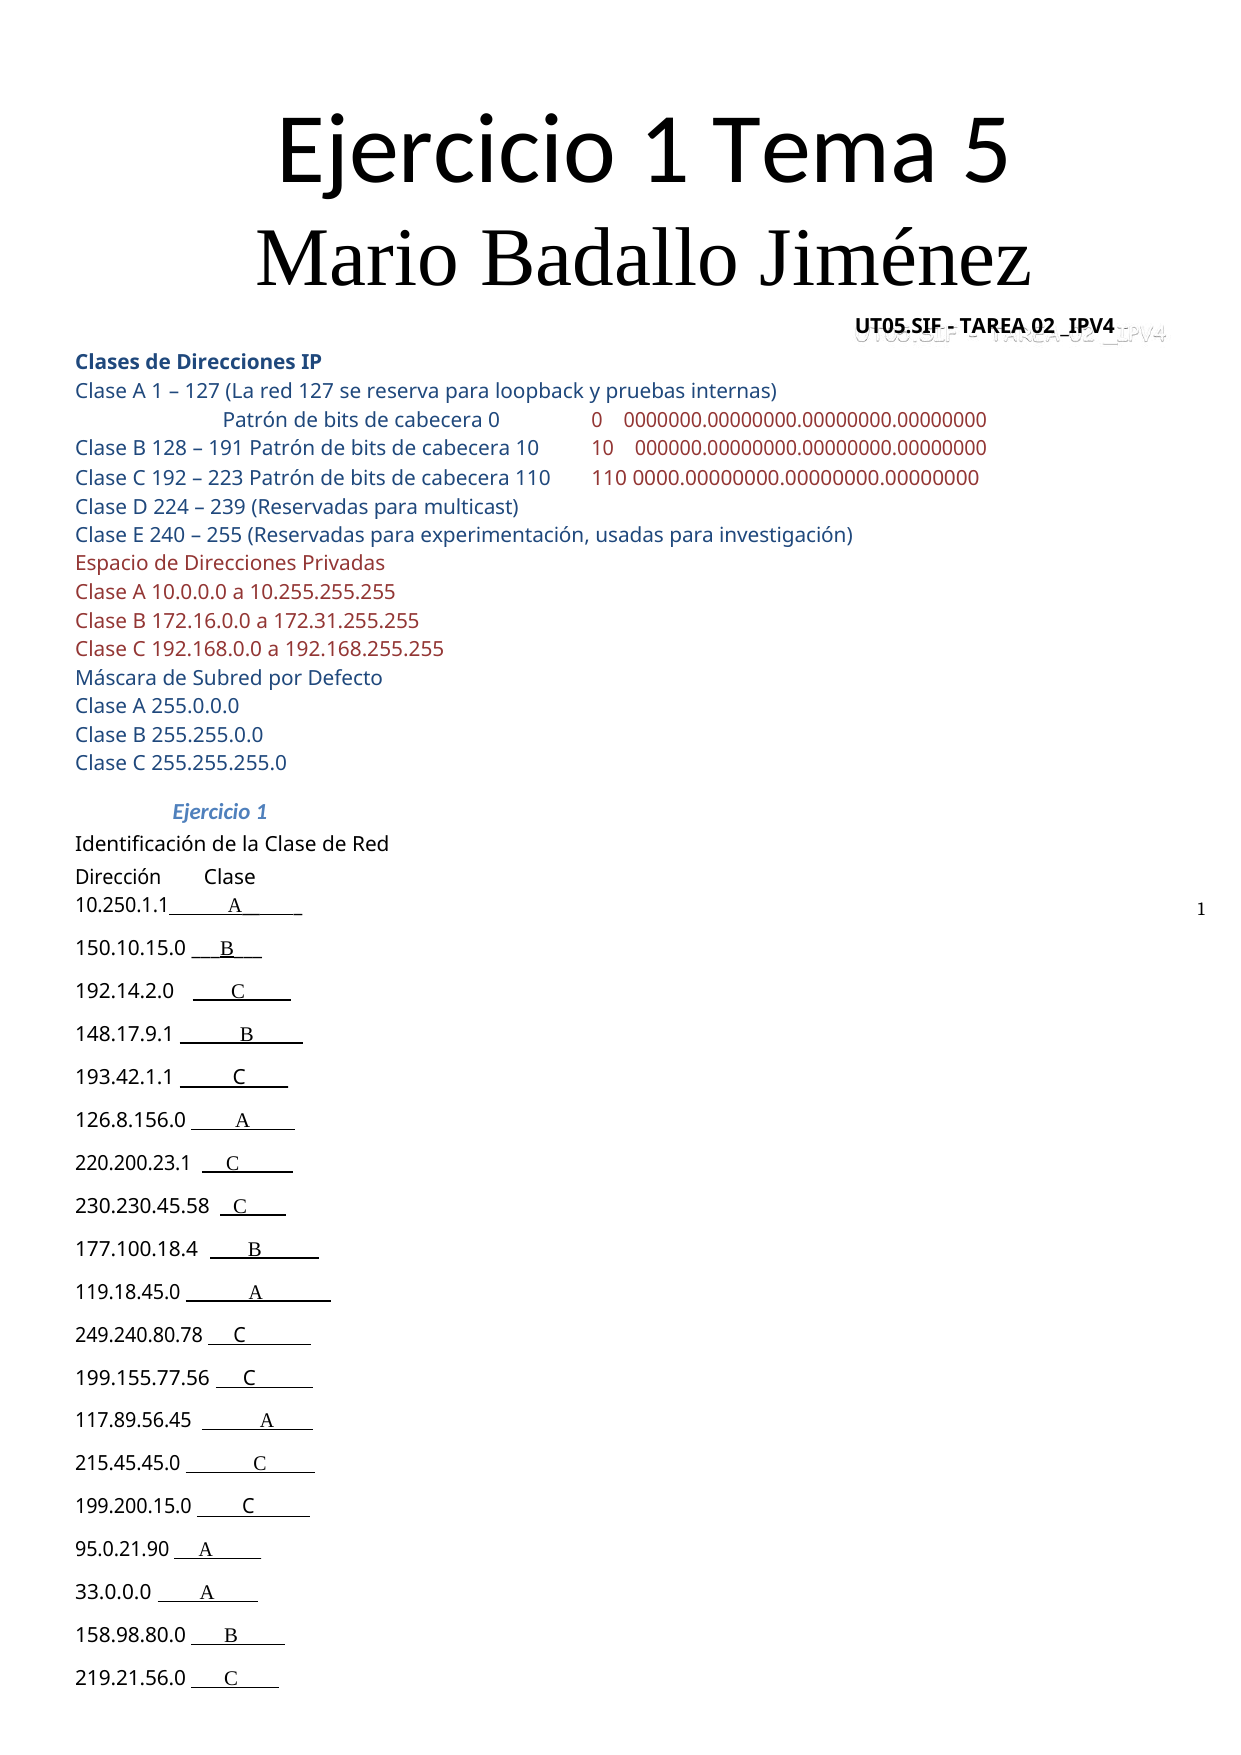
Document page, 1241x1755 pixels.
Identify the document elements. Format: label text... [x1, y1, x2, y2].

text 199.200.15.0 C [75, 1492, 1226, 1520]
subtitle Clases de Direcciones IP [75, 347, 1226, 375]
text 33.0.0.0 A [75, 1577, 1226, 1606]
text Clase C 192.168.0.0 a 192.168.255.255 [75, 634, 1226, 663]
text 192.14.2.0 C [75, 976, 1226, 1004]
text 95.0.21.90 A [75, 1534, 1226, 1563]
text 249.240.80.78 C [75, 1320, 1226, 1348]
text Clase C 255.255.255.0 [75, 748, 1226, 777]
text Clase D 224 – 239 (Reservadas para multicast) [75, 491, 1226, 520]
text Clase A 1 – 127 (La red 127 se reserva para loopback y pruebas internas) [75, 375, 1226, 404]
text 10.250.1.1 A__ _ 1 [75, 890, 1226, 920]
text 119.18.45.0 A [75, 1277, 1226, 1305]
text 148.17.9.1 B [75, 1019, 1226, 1047]
text 150.10.15.0 ___B___ [75, 933, 1226, 961]
text Espacio de Direcciones Privadas Clase A 10.0.0.0 a 10.255.255.255 [75, 548, 427, 605]
subtitle Ejercicio 1 [172, 797, 1226, 825]
text 230.230.45.58 C [75, 1191, 1226, 1219]
text 126.8.156.0 A [75, 1105, 1226, 1133]
text 215.45.45.0 C [75, 1448, 1226, 1477]
text Mario Badallo Jiménez [62, 207, 1226, 303]
text Ejercicio 1 Tema 5 [62, 85, 1226, 207]
text Identificación de la Clase de Red [75, 829, 1226, 857]
text 219.21.56.0 C [75, 1663, 1226, 1692]
text Clase B 255.255.0.0 [75, 719, 1226, 748]
text Clase E 240 – 255 (Reservadas para experimentación, usadas para investigación) [75, 520, 1226, 548]
text Patrón de bits de cabecera 0 0 0000000.00000000.00000000.00000000 [222, 404, 1226, 433]
text 177.100.18.4 B [75, 1234, 1226, 1262]
text Clase B 128 – 191 Patrón de bits de cabecera 10 10 000000.00000000.00000000.00000000 [75, 433, 1226, 462]
text Dirección Clase [75, 861, 1226, 890]
text Clase C 192 – 223 Patrón de bits de cabecera 110 110 0000.00000000.00000000.00000000 [75, 462, 1226, 491]
text Máscara de Subred por Defecto Clase A 255.0.0.0 [75, 663, 427, 719]
text 220.200.23.1 C [75, 1148, 1226, 1176]
text 117.89.56.45 A [75, 1406, 1226, 1434]
text 193.42.1.1 C [75, 1062, 1226, 1090]
text 199.155.77.56 C [75, 1363, 1226, 1391]
picture [840, 310, 1215, 362]
text 158.98.80.0 B [75, 1620, 1226, 1649]
text Clase B 172.16.0.0 a 172.31.255.255 [75, 605, 1226, 634]
